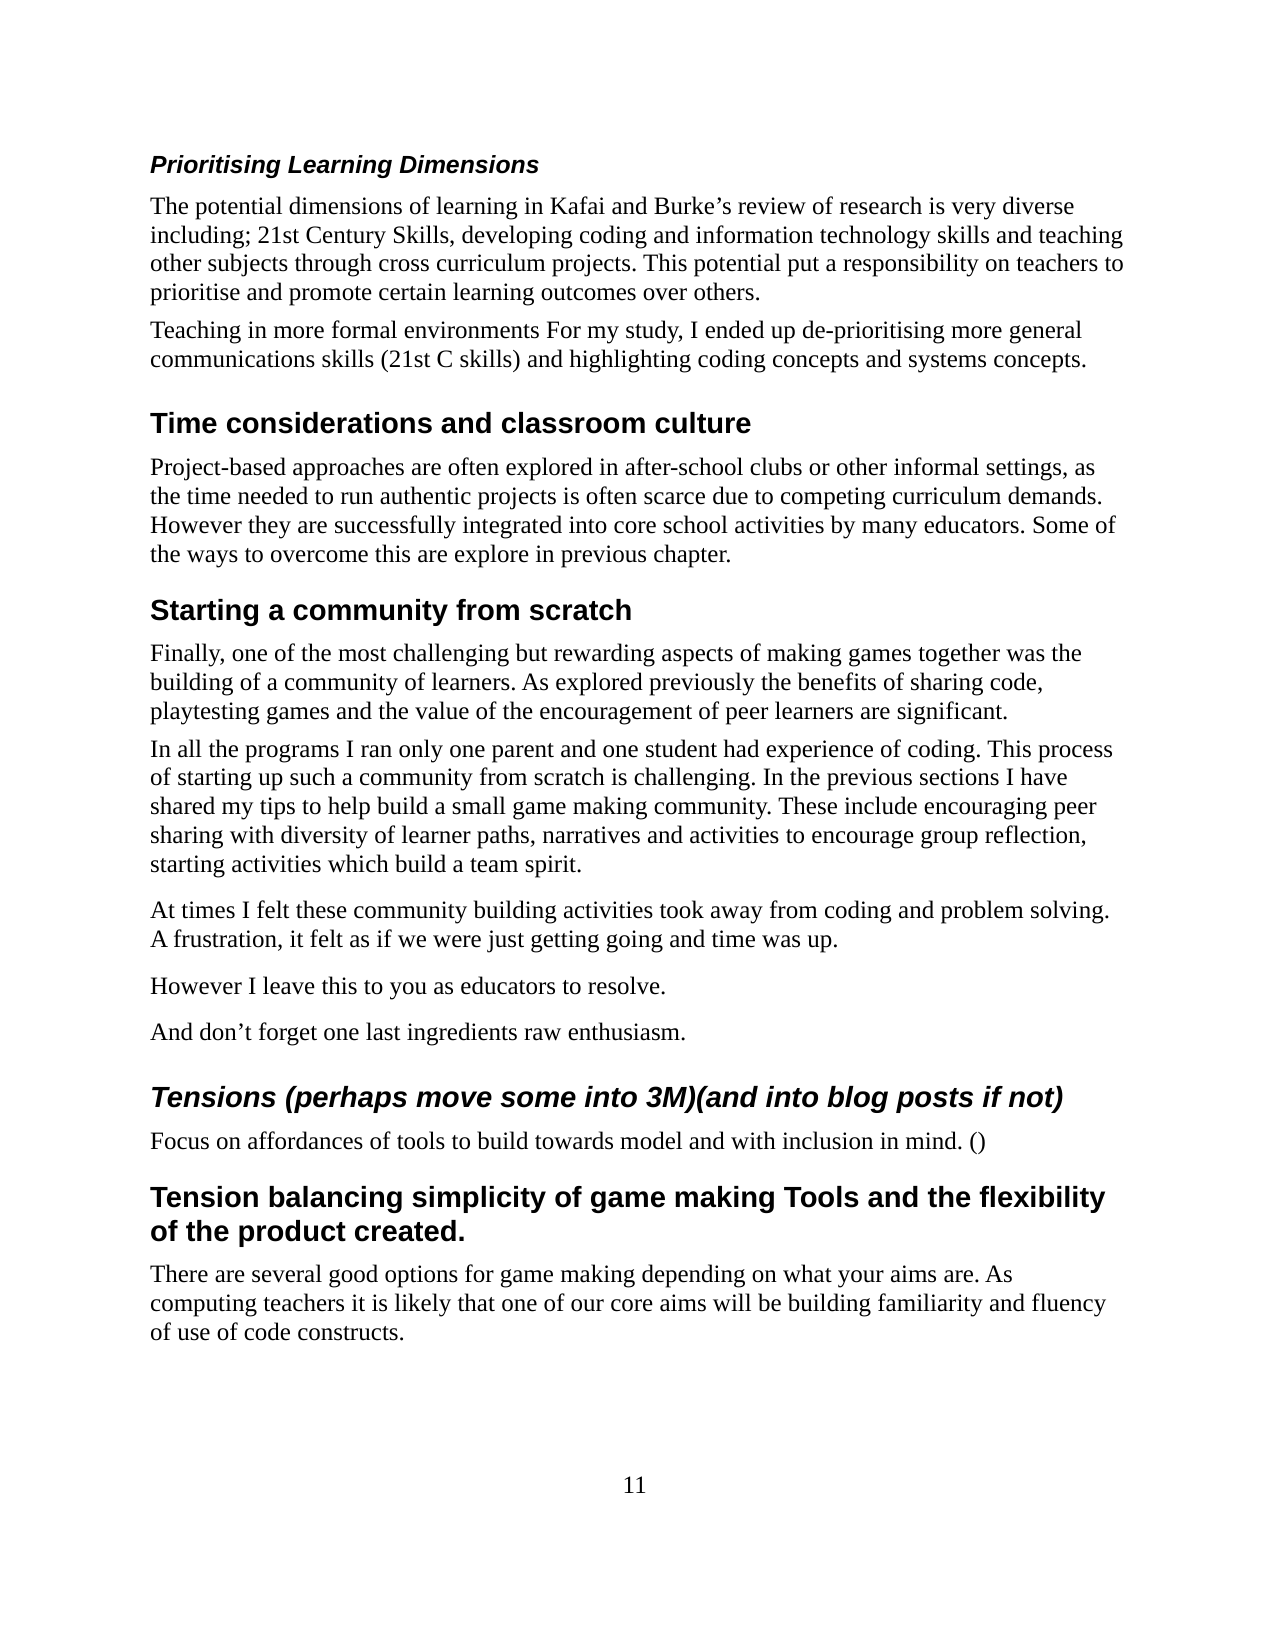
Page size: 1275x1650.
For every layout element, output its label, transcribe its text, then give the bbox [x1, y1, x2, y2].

text Project-based approaches are often explored in after-school clubs or other informal settings, as the time needed to run authentic projects is often scarce due to competing curriculum demands. However they are successfully integrated into core school activities by many educators. Some of the ways to overcome this are explore in previous chapter. [150, 452, 1125, 567]
subtitle Tension balancing simplicity of game making Tools and the flexibility of the product created. [150, 1180, 1125, 1247]
subtitle Prioritising Learning Dimensions [150, 150, 1125, 178]
text Teaching in more formal environments For my study, I ended up de-prioritising more general communications skills (21st C skills) and highlighting coding concepts and systems concepts. [150, 315, 1125, 372]
text There are several good options for game making depending on what your aims are. As computing teachers it is likely that one of our core aims will be building familiarity and fluency of use of code constructs. [150, 1259, 1125, 1346]
text Finally, one of the most challenging but rewarding aspects of making games together was the building of a community of learners. As explored previously the benefits of sharing code, playtesting games and the value of the encouragement of peer learners are significant. [150, 638, 1125, 725]
subtitle Tensions (perhaps move some into 3M)(and into blog posts if not) [150, 1080, 1125, 1114]
subtitle Time considerations and classroom culture [150, 406, 1125, 440]
text In all the programs I ran only one parent and one student had experience of coding. This process of starting up such a community from scratch is challenging. In the previous sections I have shared my tips to help build a small game making community. These include encouraging peer sharing with diversity of learner paths, narratives and activities to encourage group reflection, starting activities which build a team spirit. [150, 734, 1125, 877]
text The potential dimensions of learning in Kafai and Burke’s review of research is very diverse including; 21st Century Skills, developing coding and information technology skills and teaching other subjects through cross curriculum projects. This potential put a responsibility on teachers to prioritise and promote certain learning outcomes over others. [150, 191, 1125, 306]
text And don’t forget one last ingredients raw enthusiasm. [150, 1017, 1125, 1046]
text At times I felt these community building activities took away from coding and problem solving. A frustration, it felt as if we were just getting going and time was up. [150, 895, 1125, 953]
text Focus on affordances of tools to build towards model and with inclusion in mind. () [150, 1126, 1125, 1155]
subtitle Starting a community from scratch [150, 592, 1125, 626]
text However I leave this to you as educators to resolve. [150, 971, 1125, 999]
